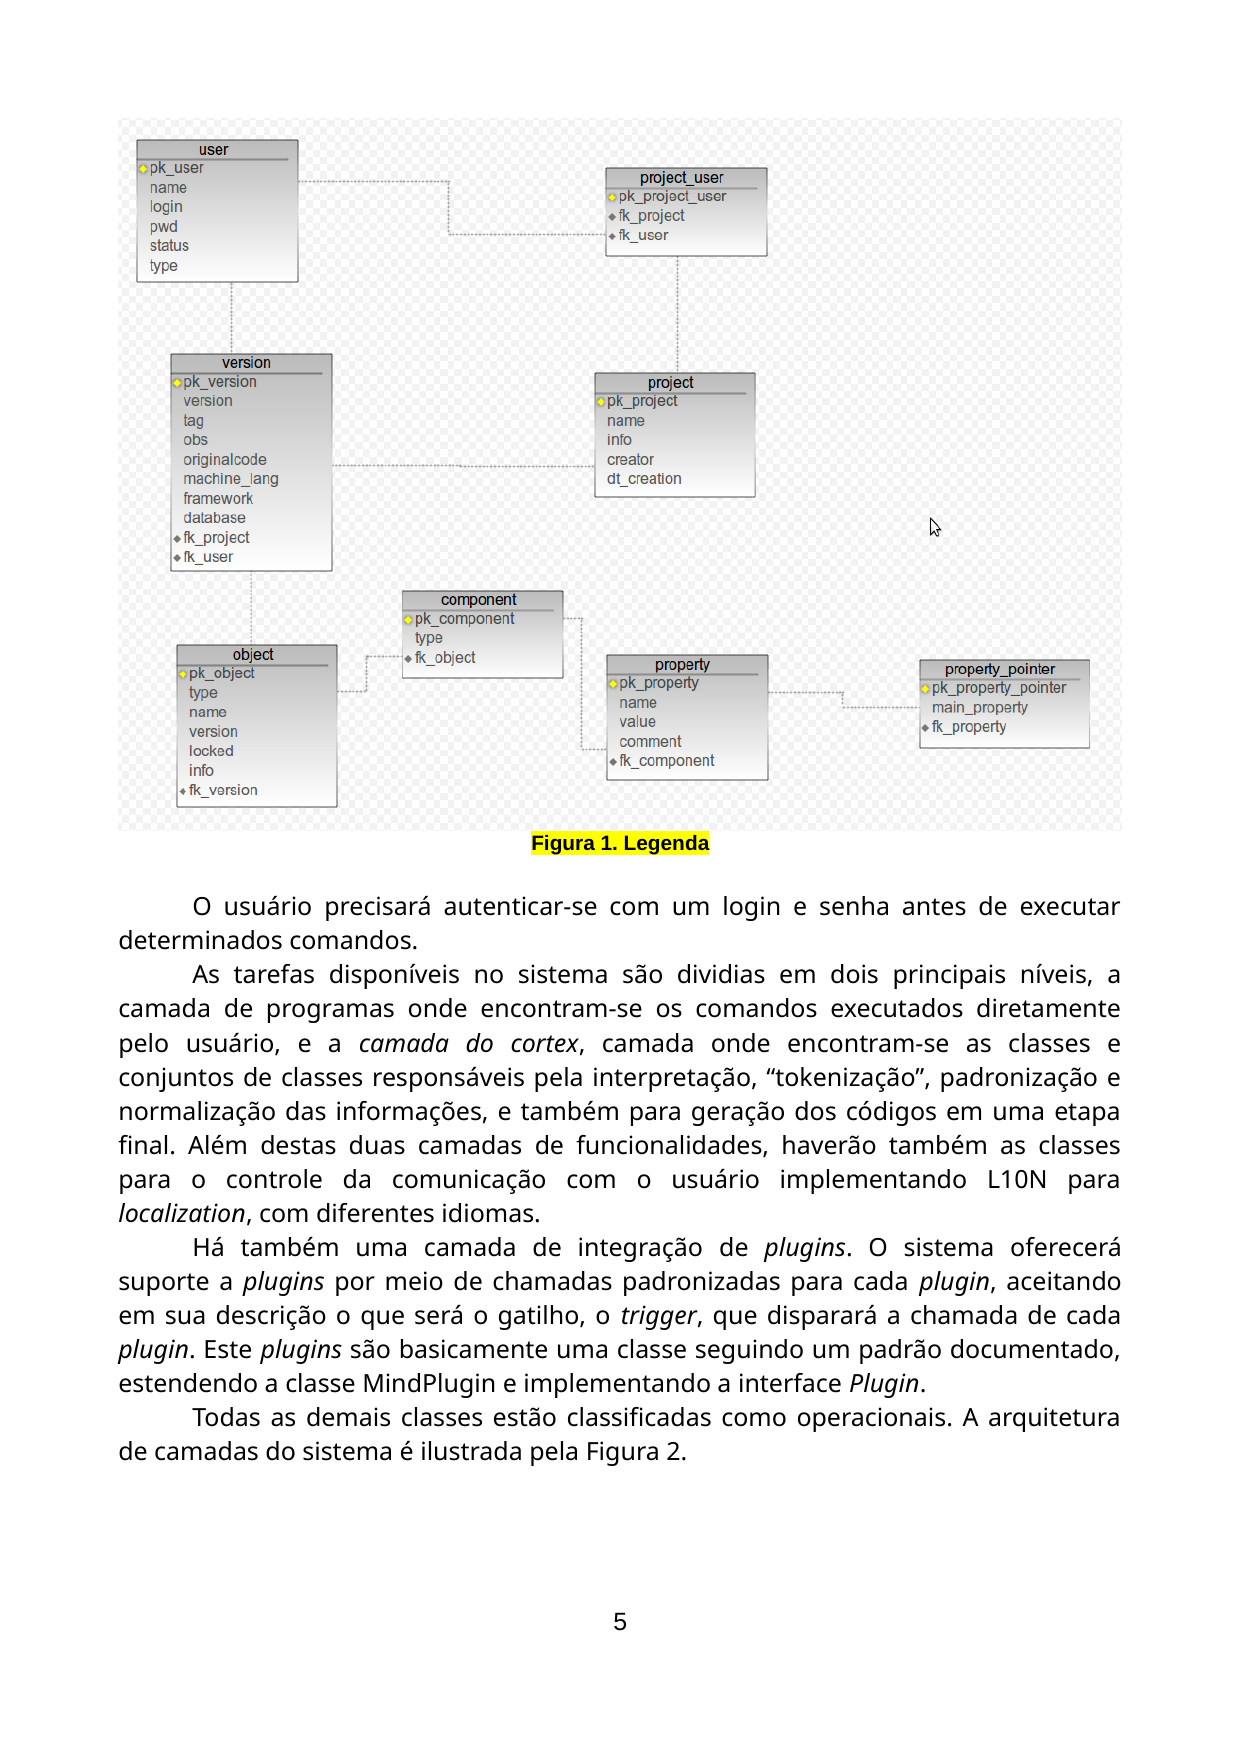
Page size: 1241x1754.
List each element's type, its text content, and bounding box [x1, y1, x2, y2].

text Todas as demais classes estão classificadas como operacionais. A arquitetura de camadas do sistema é ilustrada pela Figura 2. [118, 1400, 1122, 1468]
text O usuário precisará autenticar-se com um login e senha antes de executar determinados comandos. [118, 889, 1122, 957]
text Há também uma camada de integração de plugins. O sistema oferecerá suporte a plugins por meio de chamadas padronizadas para cada plugin, aceitando em sua descrição o que será o gatilho, o trigger, que disparará a chamada de cada plugin. Este plugins são basicamente uma classe seguindo um padrão documentado, estendendo a classe MindPlugin e implementando a interface Plugin. [118, 1229, 1122, 1400]
text As tarefas disponíveis no sistema são dividias em dois principais níveis, a camada de programas onde encontram-se os comandos executados diretamente pelo usuário, e a camada do cortex, camada onde encontram-se as classes e conjuntos de classes responsáveis pela interpretação, “tokenização”, padronização e normalização das informações, e também para geração dos códigos em uma etapa final. Além destas duas camadas de funcionalidades, haverão também as classes para o controle da comunicação com o usuário implementando L10N para localization, com diferentes idiomas. [118, 957, 1122, 1229]
picture [118, 118, 1123, 831]
text Figura 1. Legenda [118, 831, 1122, 855]
